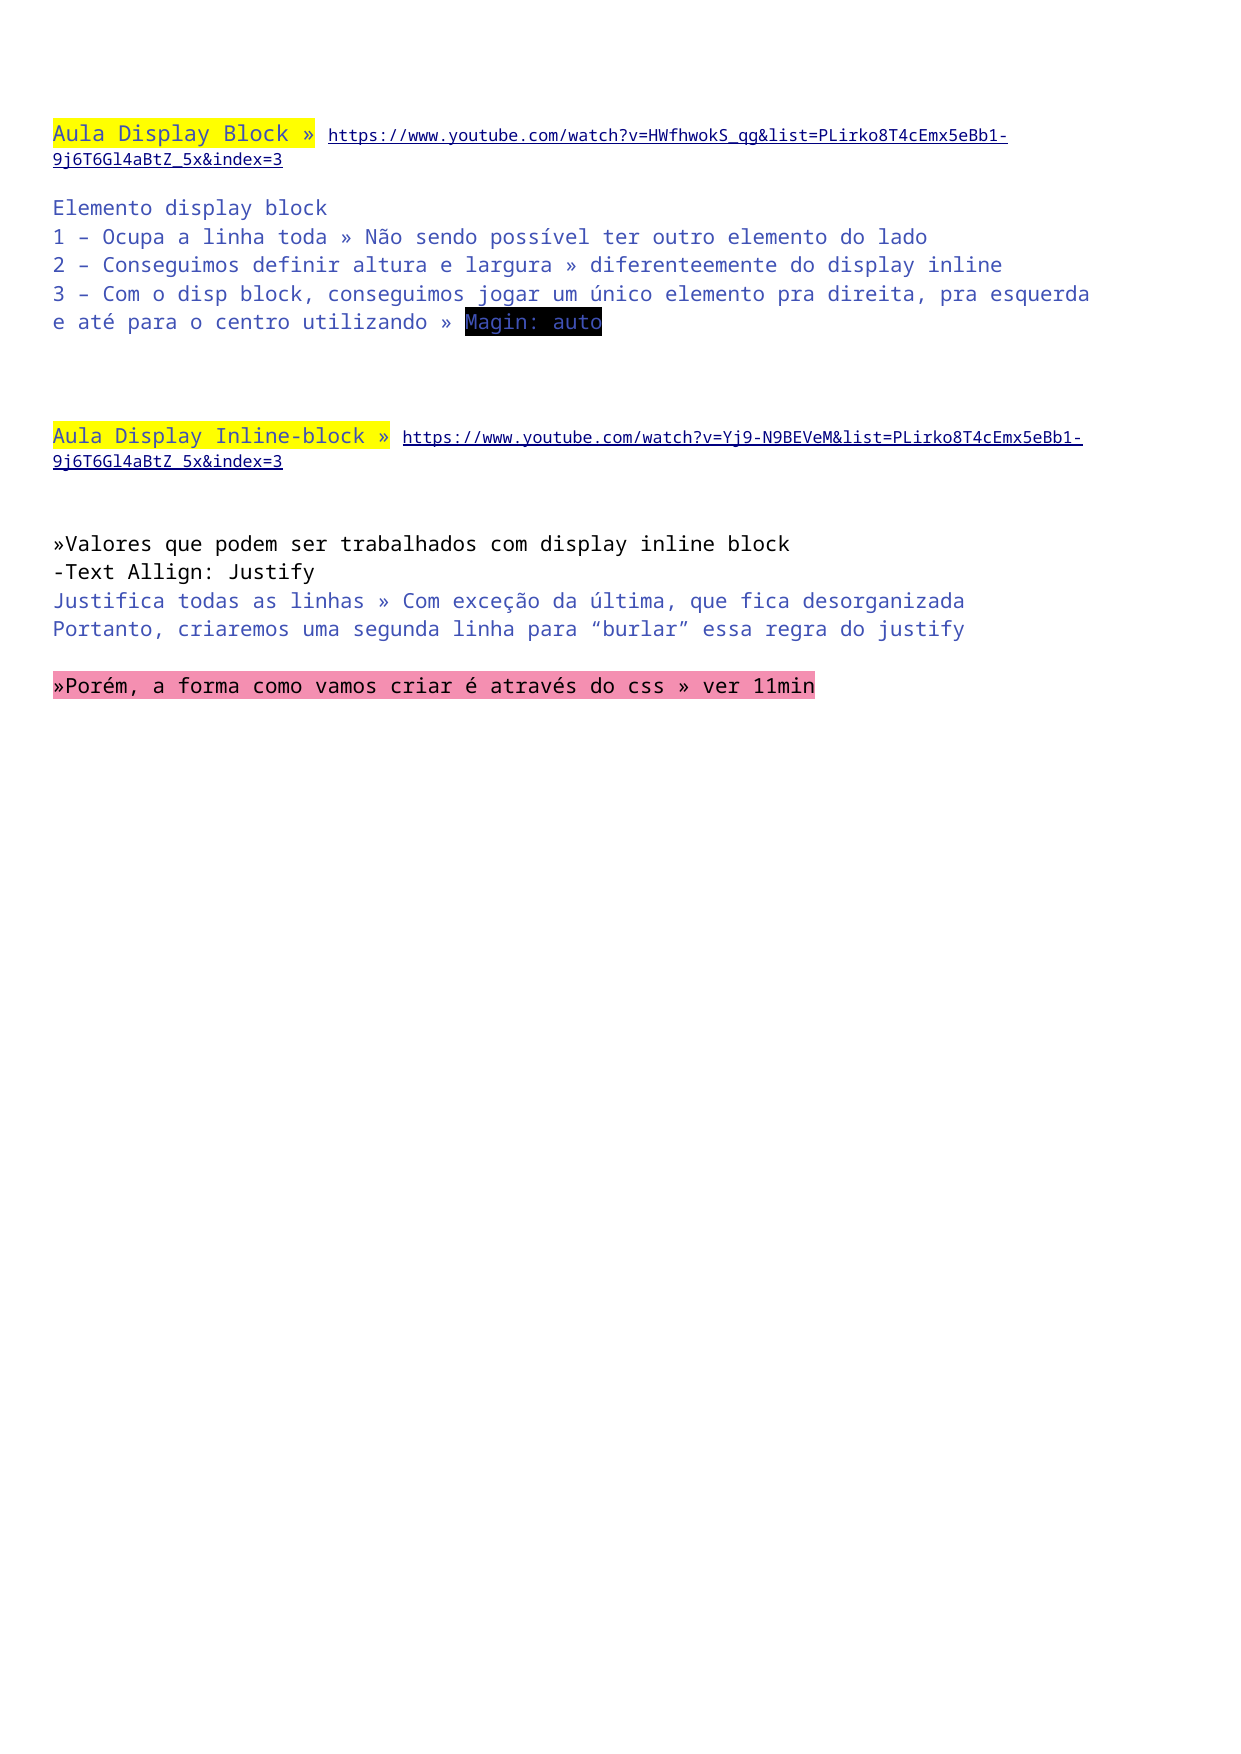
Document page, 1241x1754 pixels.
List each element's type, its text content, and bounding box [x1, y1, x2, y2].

text »Valores que podem ser trabalhados com display inline block [52, 529, 1192, 557]
text Portanto, criaremos uma segunda linha para “burlar” essa regra do justify [52, 614, 1192, 643]
text »Porém, a forma como vamos criar é através do css » ver 11min [52, 671, 1192, 699]
text 1 – Ocupa a linha toda » Não sendo possível ter outro elemento do lado [52, 222, 1192, 250]
text Aula Display Inline-block » https://www.youtube.com/watch?v=Yj9-N9BEVeM&list=PLirko8T4cEmx5eBb1-9j6T6Gl4aBtZ_5x&index=3 [52, 421, 1192, 472]
text -Text Allign: Justify [52, 557, 1192, 586]
text Justifica todas as linhas » Com exceção da última, que fica desorganizada [52, 586, 1192, 614]
text Elemento display block [52, 193, 1192, 222]
text 2 – Conseguimos definir altura e largura » diferenteemente do display inline [52, 250, 1192, 279]
text e até para o centro utilizando » Magin: auto [52, 307, 1192, 336]
text Aula Display Block » https://www.youtube.com/watch?v=HWfhwokS_qg&list=PLirko8T4cEmx5eBb1-9j6T6Gl4aBtZ_5x&index=3 [52, 118, 1192, 171]
text 3 – Com o disp block, conseguimos jogar um único elemento pra direita, pra esquerda [52, 279, 1192, 307]
